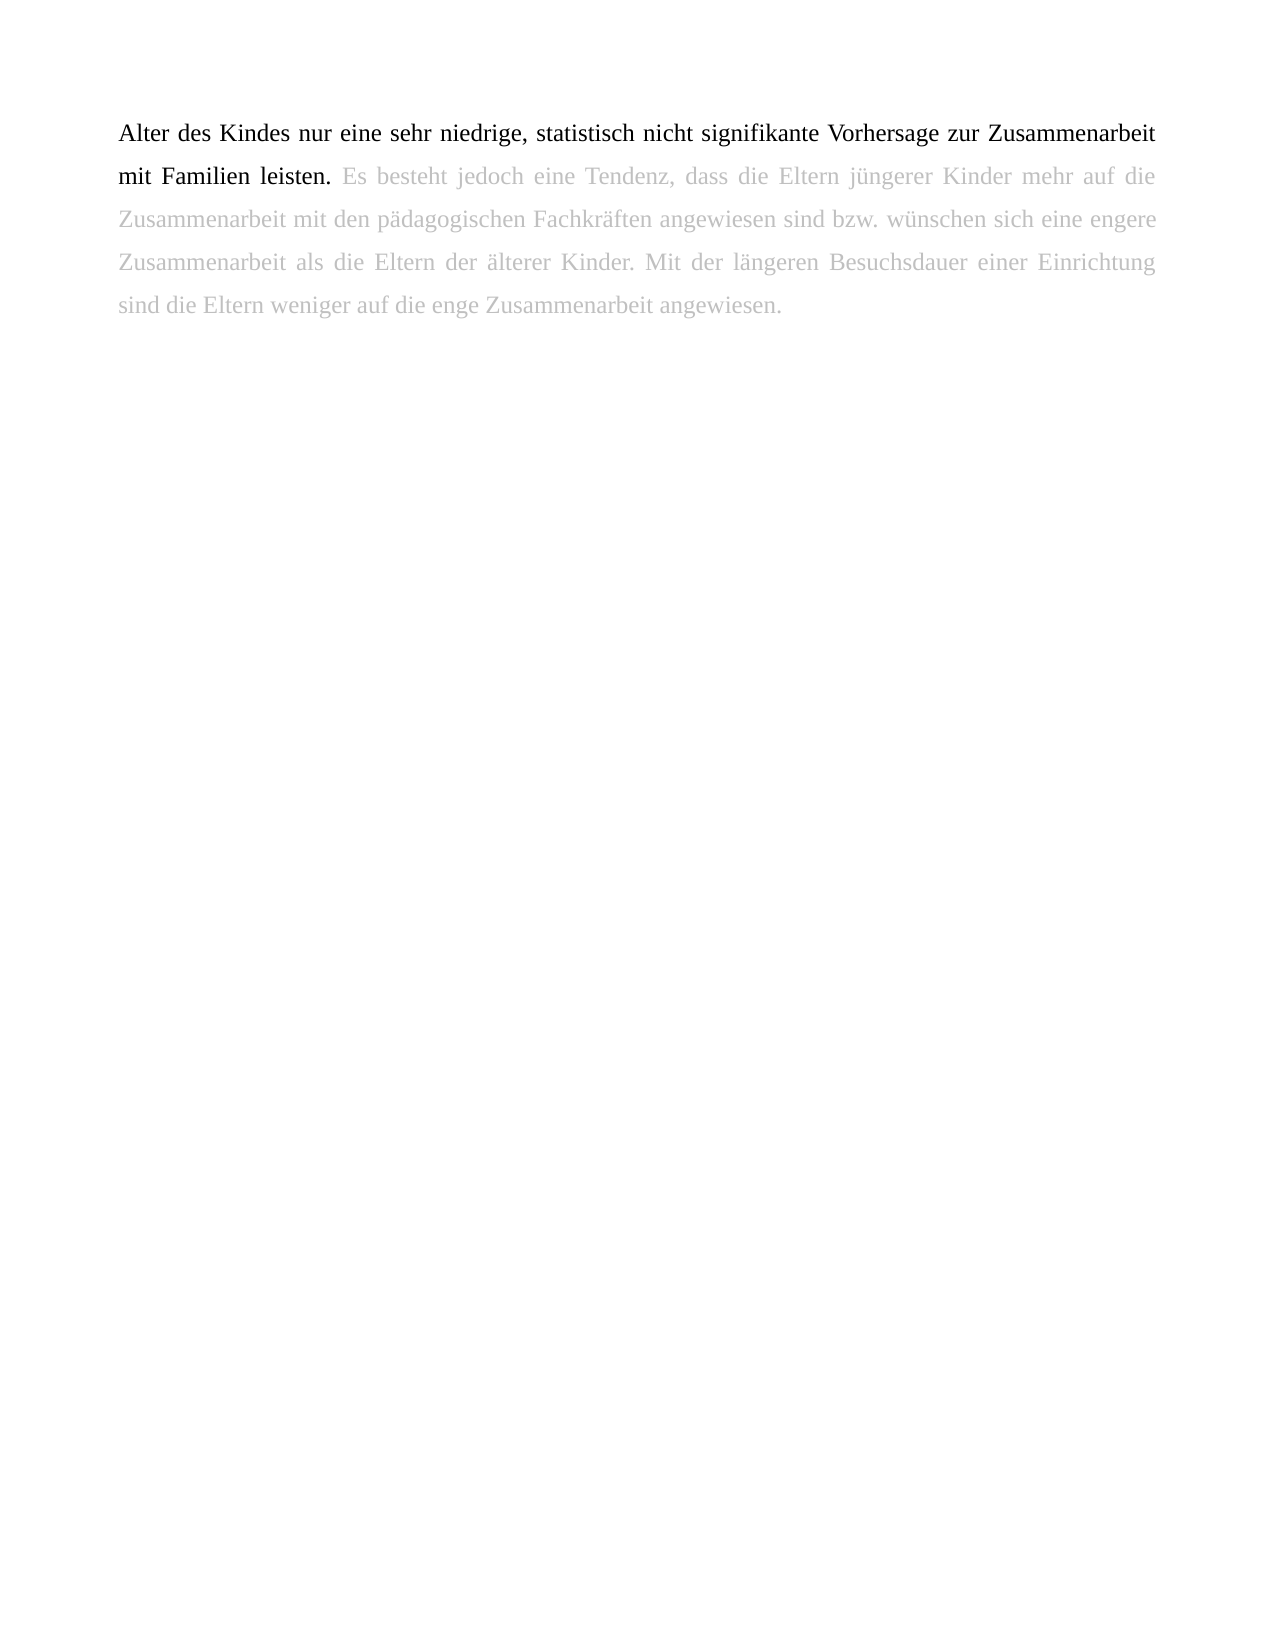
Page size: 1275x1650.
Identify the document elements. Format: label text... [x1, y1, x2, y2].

text Alter des Kindes nur eine sehr niedrige, statistisch nicht signifikante Vorhersage zur Zusammenarbeit mit Familien leisten. Es besteht jedoch eine Tendenz, dass die Eltern jüngerer Kinder mehr auf die Zusammenarbeit mit den pädagogischen Fachkräften angewiesen sind bzw. wünschen sich eine engere Zusammenarbeit als die Eltern der älterer Kinder. Mit der längeren Besuchsdauer einer Einrichtung sind die Eltern weniger auf die enge Zusammenarbeit angewiesen. [118, 118, 1157, 319]
